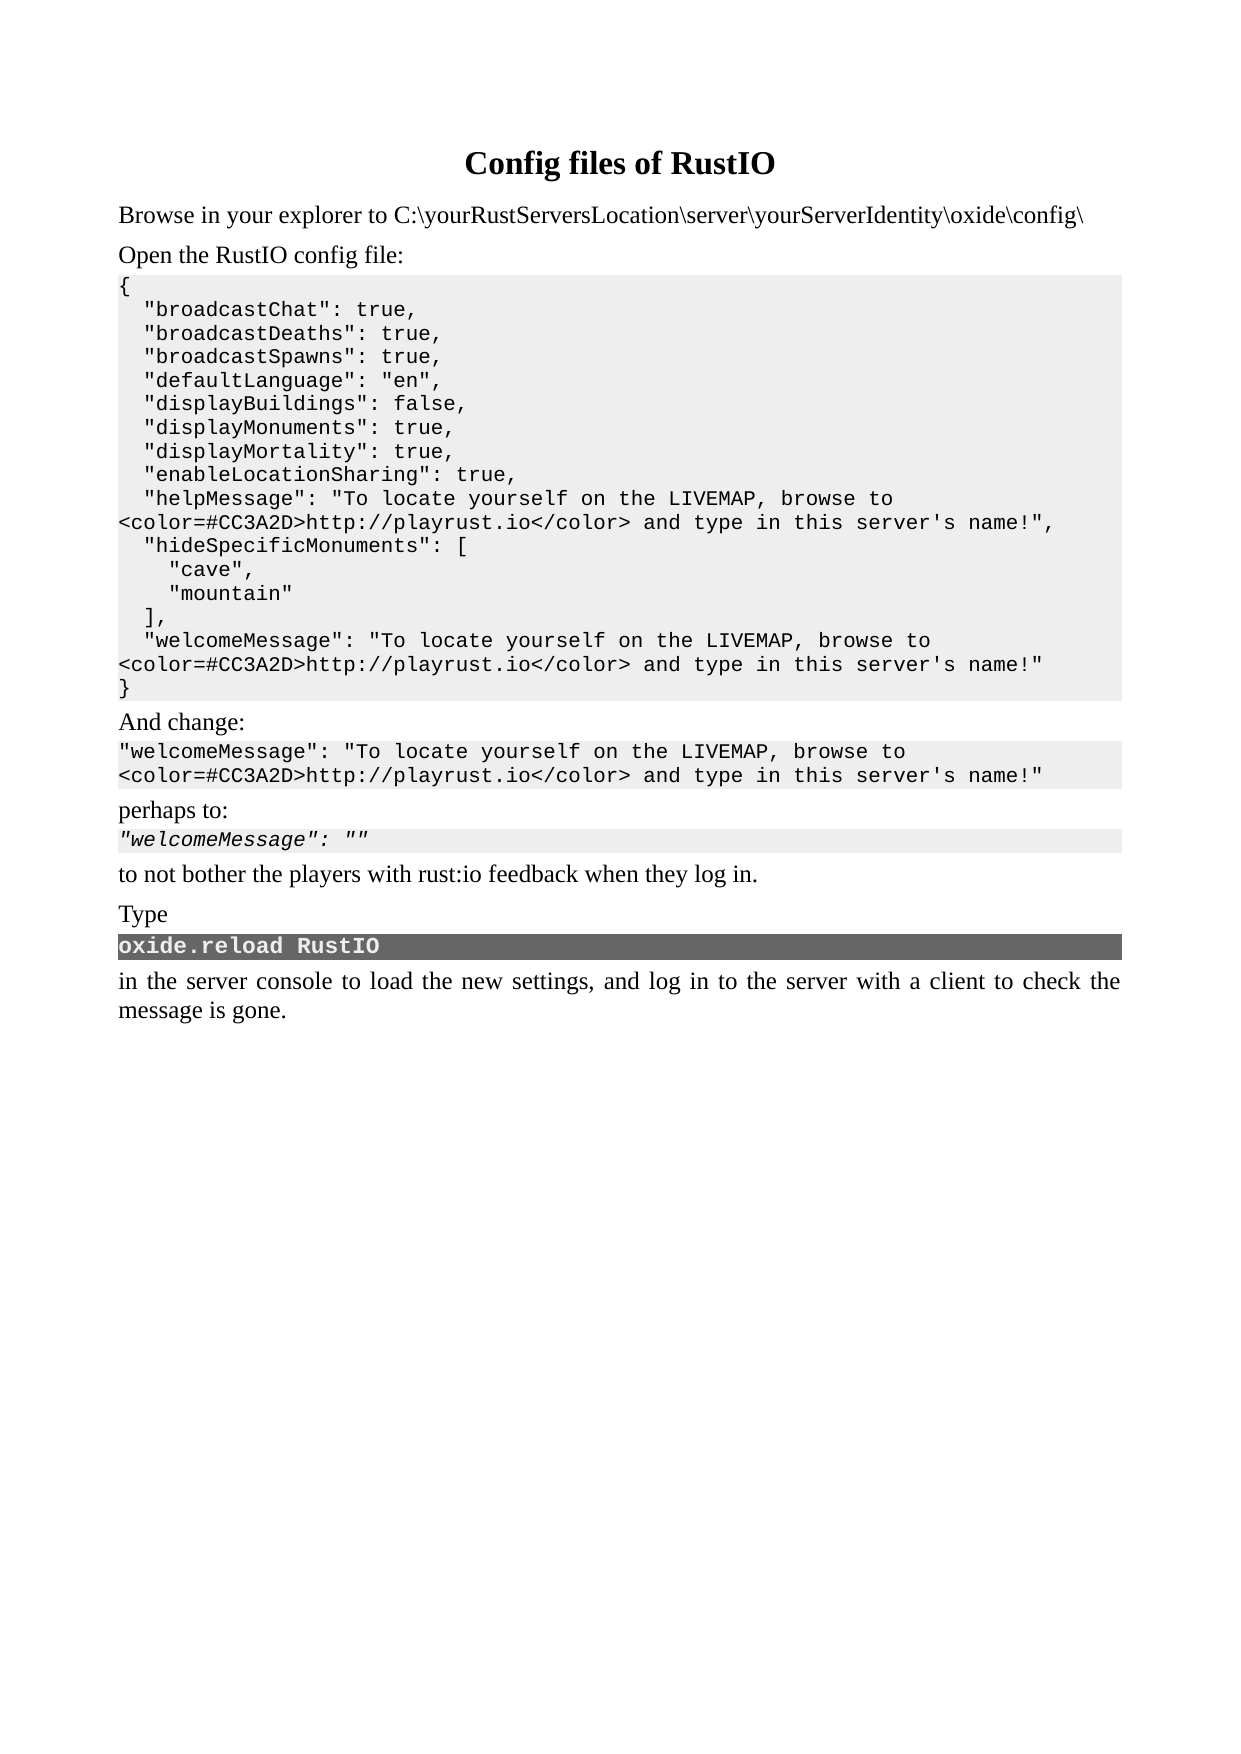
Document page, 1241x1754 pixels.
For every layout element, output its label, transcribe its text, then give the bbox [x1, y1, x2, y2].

text "defaultLanguage": "en", [118, 370, 1122, 393]
subtitle Config files of RustIO [118, 143, 1122, 181]
text Browse in your explorer to C:\yourRustServersLocation\server\yourServerIdentity\oxide\config\ [118, 200, 1122, 229]
text in the server console to load the new settings, and log in to the server with a client to check the message is gone. [118, 966, 1122, 1024]
text "displayMonuments": true, [118, 417, 1122, 441]
text "enableLocationSharing": true, [118, 464, 1122, 488]
text perhaps to: [118, 795, 1122, 823]
text oxide.reload RustIO [118, 934, 1122, 960]
text And change: [118, 707, 1122, 736]
text "broadcastSpawns": true, [118, 346, 1122, 370]
text Type [118, 899, 1122, 928]
text "displayMortality": true, [118, 441, 1122, 464]
text } [118, 677, 1122, 701]
text { [118, 275, 1122, 299]
text ], [118, 606, 1122, 630]
text "displayBuildings": false, [118, 393, 1122, 417]
text "broadcastChat": true, [118, 299, 1122, 322]
text "helpMessage": "To locate yourself on the LIVEMAP, browse to <color=#CC3A2D>http://playrust.io</color> and type in this server's name!", [118, 488, 1122, 535]
text "welcomeMessage": "" [118, 829, 1122, 853]
text "mountain" [118, 583, 1122, 606]
text "broadcastDeaths": true, [118, 322, 1122, 346]
text "welcomeMessage": "To locate yourself on the LIVEMAP, browse to <color=#CC3A2D>http://playrust.io</color> and type in this server's name!" [118, 630, 1122, 677]
text "welcomeMessage": "To locate yourself on the LIVEMAP, browse to <color=#CC3A2D>http://playrust.io</color> and type in this server's name!" [118, 741, 1122, 789]
text "hideSpecificMonuments": [ [118, 535, 1122, 559]
text to not bother the players with rust:io feedback when they log in. [118, 859, 1122, 888]
text Open the RustIO config file: [118, 241, 1122, 269]
text "cave", [118, 559, 1122, 583]
